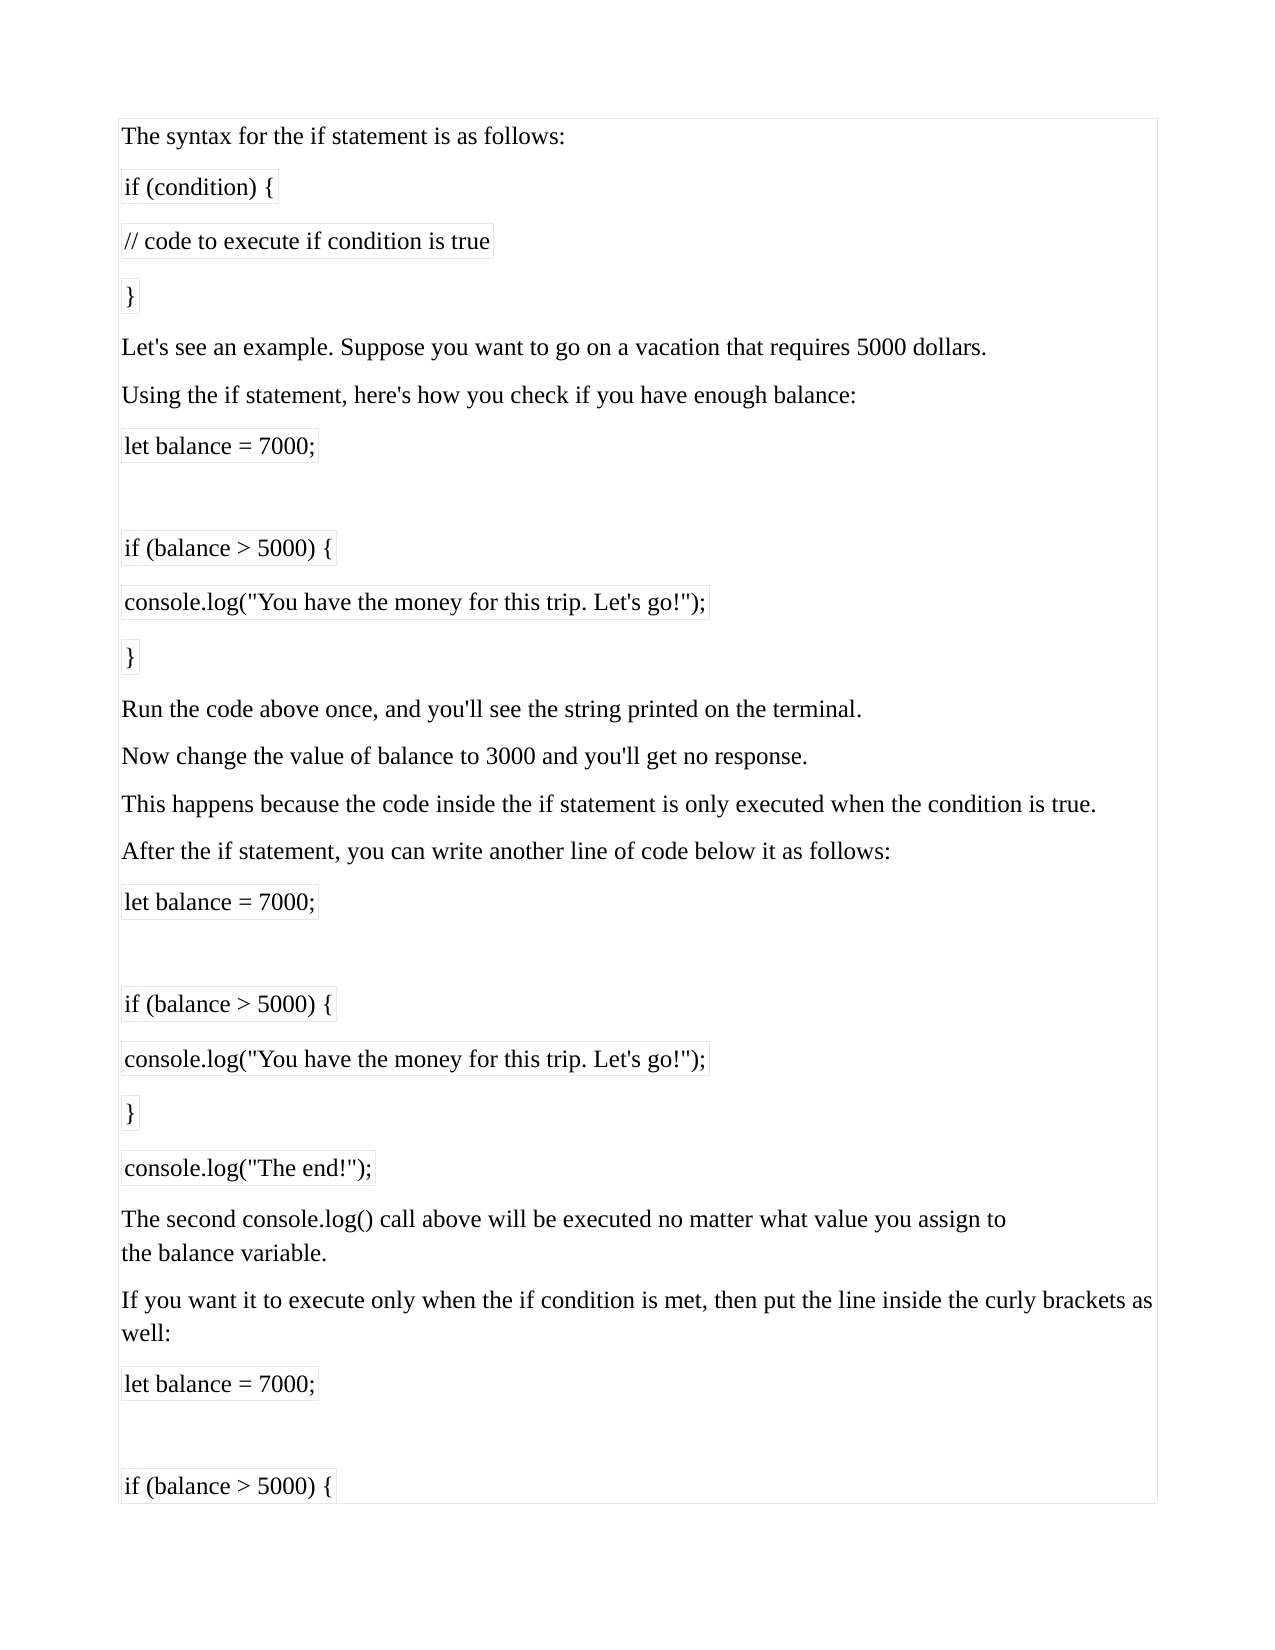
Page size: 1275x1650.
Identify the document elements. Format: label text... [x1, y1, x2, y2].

text if (condition) { [119, 166, 1157, 203]
text Using the if statement, here's how you check if you have enough balance: [119, 377, 1157, 409]
text // code to execute if condition is true [119, 220, 1157, 258]
text The second console.log() call above will be executed no matter what value you assign to the balance variable. [119, 1202, 1157, 1266]
text console.log("You have the money for this trip. Let's go!"); [119, 1038, 1157, 1076]
text After the if statement, you can write another line of code below it as follows: [119, 833, 1157, 865]
text Now change the value of balance to 3000 and you'll get no response. [119, 738, 1157, 770]
text if (balance > 5000) { [119, 983, 1157, 1021]
text let balance = 7000; [119, 881, 1157, 919]
text if (balance > 5000) { [119, 1465, 1157, 1503]
text let balance = 7000; [119, 425, 1157, 462]
text Run the code above once, and you'll see the string printed on the terminal. [119, 691, 1157, 722]
text if (balance > 5000) { [119, 527, 1157, 565]
text } [119, 275, 1157, 313]
text Let's see an example. Suppose you want to go on a vacation that requires 5000 dollars. [119, 329, 1157, 361]
text If you want it to execute only when the if condition is met, then put the line inside the curly brackets as well: [119, 1282, 1157, 1347]
text The syntax for the if statement is as follows: [119, 119, 1157, 150]
text } [119, 1092, 1157, 1130]
text This happens because the code inside the if statement is only executed when the condition is true. [119, 786, 1157, 818]
text console.log("The end!"); [119, 1147, 1157, 1185]
text } [119, 636, 1157, 674]
text let balance = 7000; [119, 1363, 1157, 1401]
text console.log("You have the money for this trip. Let's go!"); [119, 581, 1157, 619]
